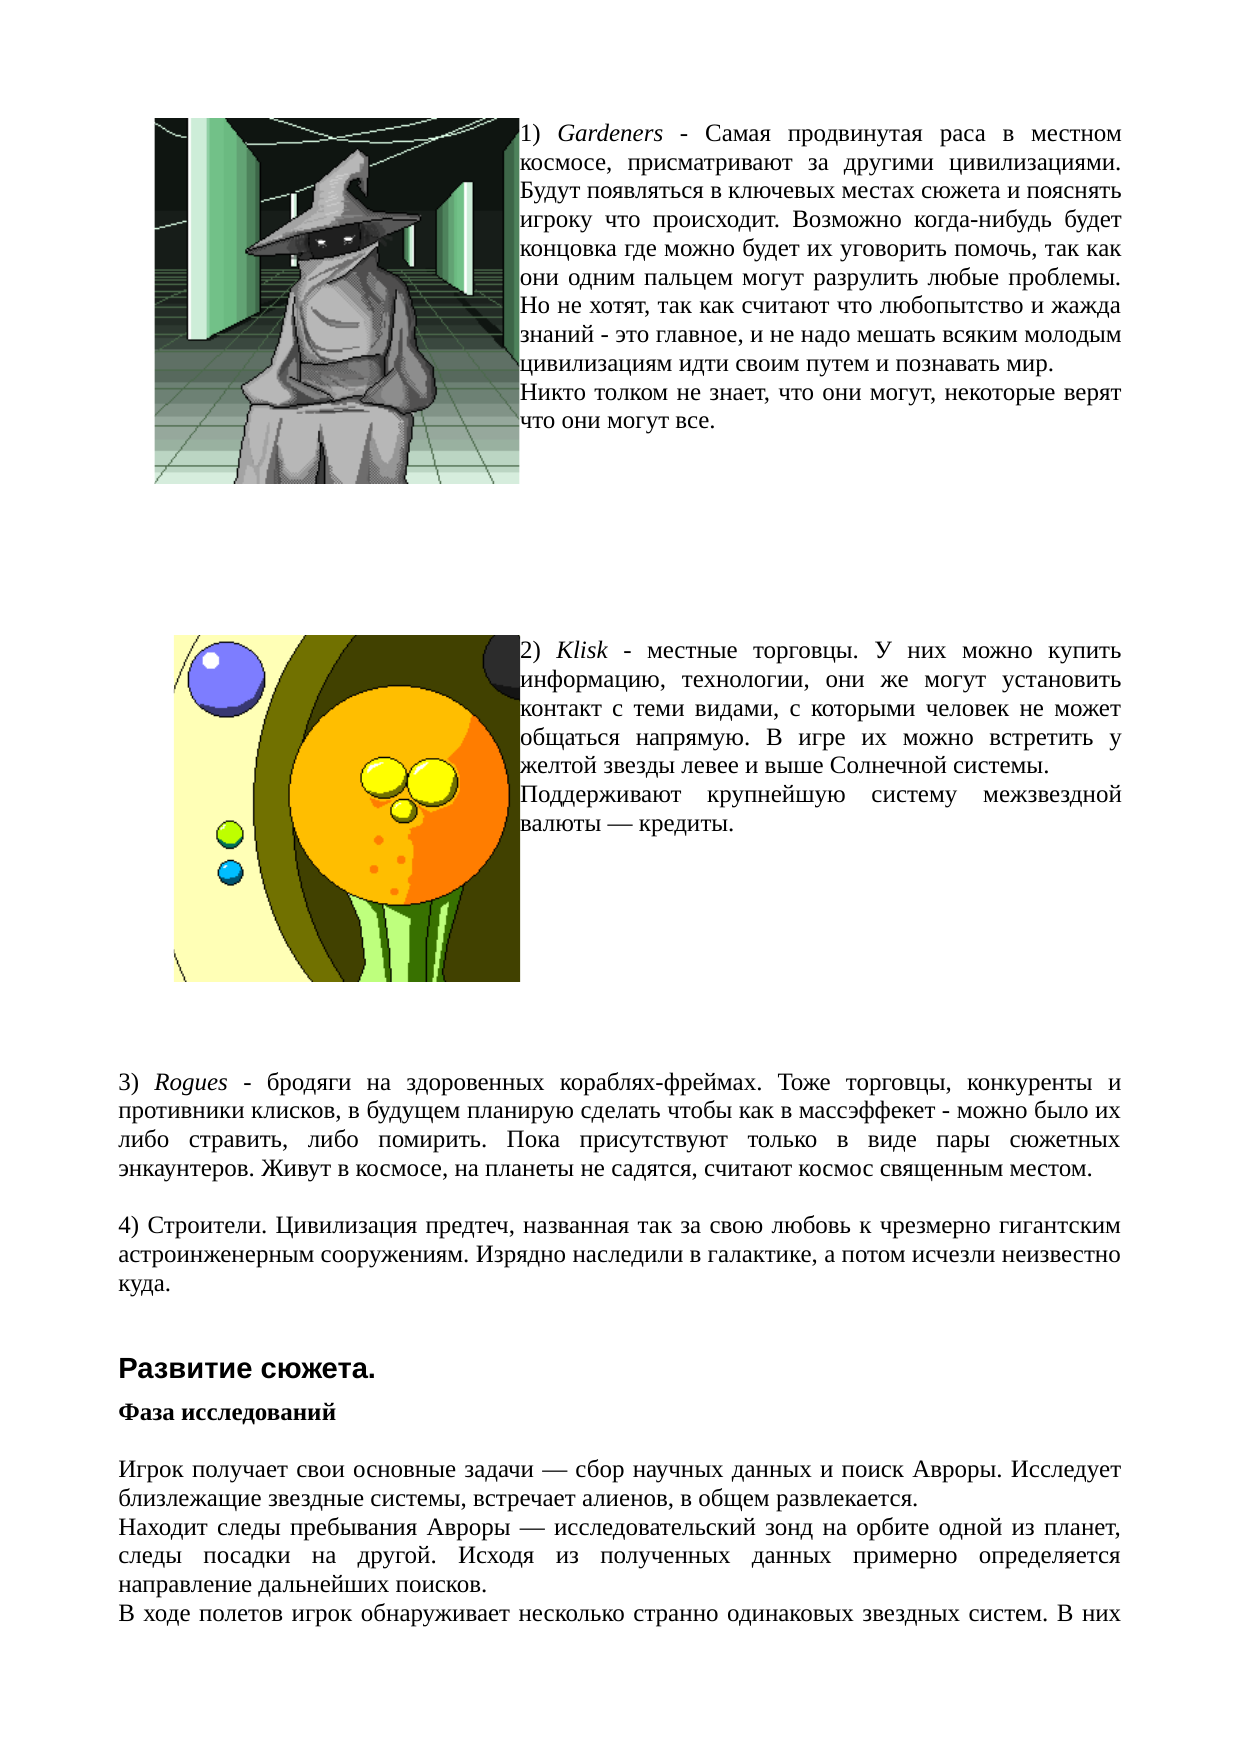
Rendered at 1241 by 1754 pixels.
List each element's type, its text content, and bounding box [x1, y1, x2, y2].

text Фаза исследований [118, 1397, 1122, 1425]
text 2) Klisk - местные торговцы. У них можно купить информацию, технологии, они же могут установить контакт с теми видами, с которыми человек не может общаться напрямую. В игре их можно встретить у желтой звезды левее и выше Солнечной системы. [520, 636, 1122, 779]
text В ходе полетов игрок обнаруживает несколько странно одинаковых звездных систем. В них [118, 1598, 1122, 1627]
text [118, 118, 154, 377]
text Игрок получает свои основные задачи — сбор научных данных и поиск Авроры. Исследует близлежащие звездные системы, встречает алиенов, в общем развлекается. [118, 1454, 1122, 1512]
picture [154, 118, 520, 484]
text Поддерживают крупнейшую систему межзвездной валюты — кредиты. [520, 779, 1122, 837]
text 4) Строители. Цивилизация предтеч, названная так за свою любовь к чрезмерно гигантским астроинженерным сооружениям. Изрядно наследили в галактике, а потом исчезли неизвестно куда. [118, 1211, 1122, 1297]
text 3) Rogues - бродяги на здоровенных кораблях-фреймах. Тоже торговцы, конкуренты и противники клисков, в будущем планирую сделать чтобы как в массэффекет - можно было их либо стравить, либо помирить. Пока присутствуют только в виде пары сюжетных энкаунтеров. Живут в космосе, на планеты не садятся, считают космос священным местом. [118, 1067, 1122, 1182]
picture [173, 635, 520, 982]
text [118, 377, 154, 434]
text [118, 779, 173, 837]
text [118, 636, 173, 779]
text Никто толком не знает, что они могут, некоторые верят что они могут все. [520, 377, 1122, 434]
subtitle Развитие сюжета. [118, 1351, 1122, 1384]
text 1) Gardeners - Самая продвинутая раса в местном космосе, присматривают за другими цивилизациями. Будут появляться в ключевых местах сюжета и пояснять игроку что происходит. Возможно когда-нибудь будет концовка где можно будет их уговорить помочь, так как они одним пальцем могут разрулить любые проблемы. Но не хотят, так как считают что любопытство и жажда знаний - это главное, и не надо мешать всяким молодым цивилизациям идти своим путем и познавать мир. [520, 118, 1122, 377]
text Находит следы пребывания Авроры — исследовательский зонд на орбите одной из планет, следы посадки на другой. Исходя из полученных данных примерно определяется направление дальнейших поисков. [118, 1512, 1122, 1598]
